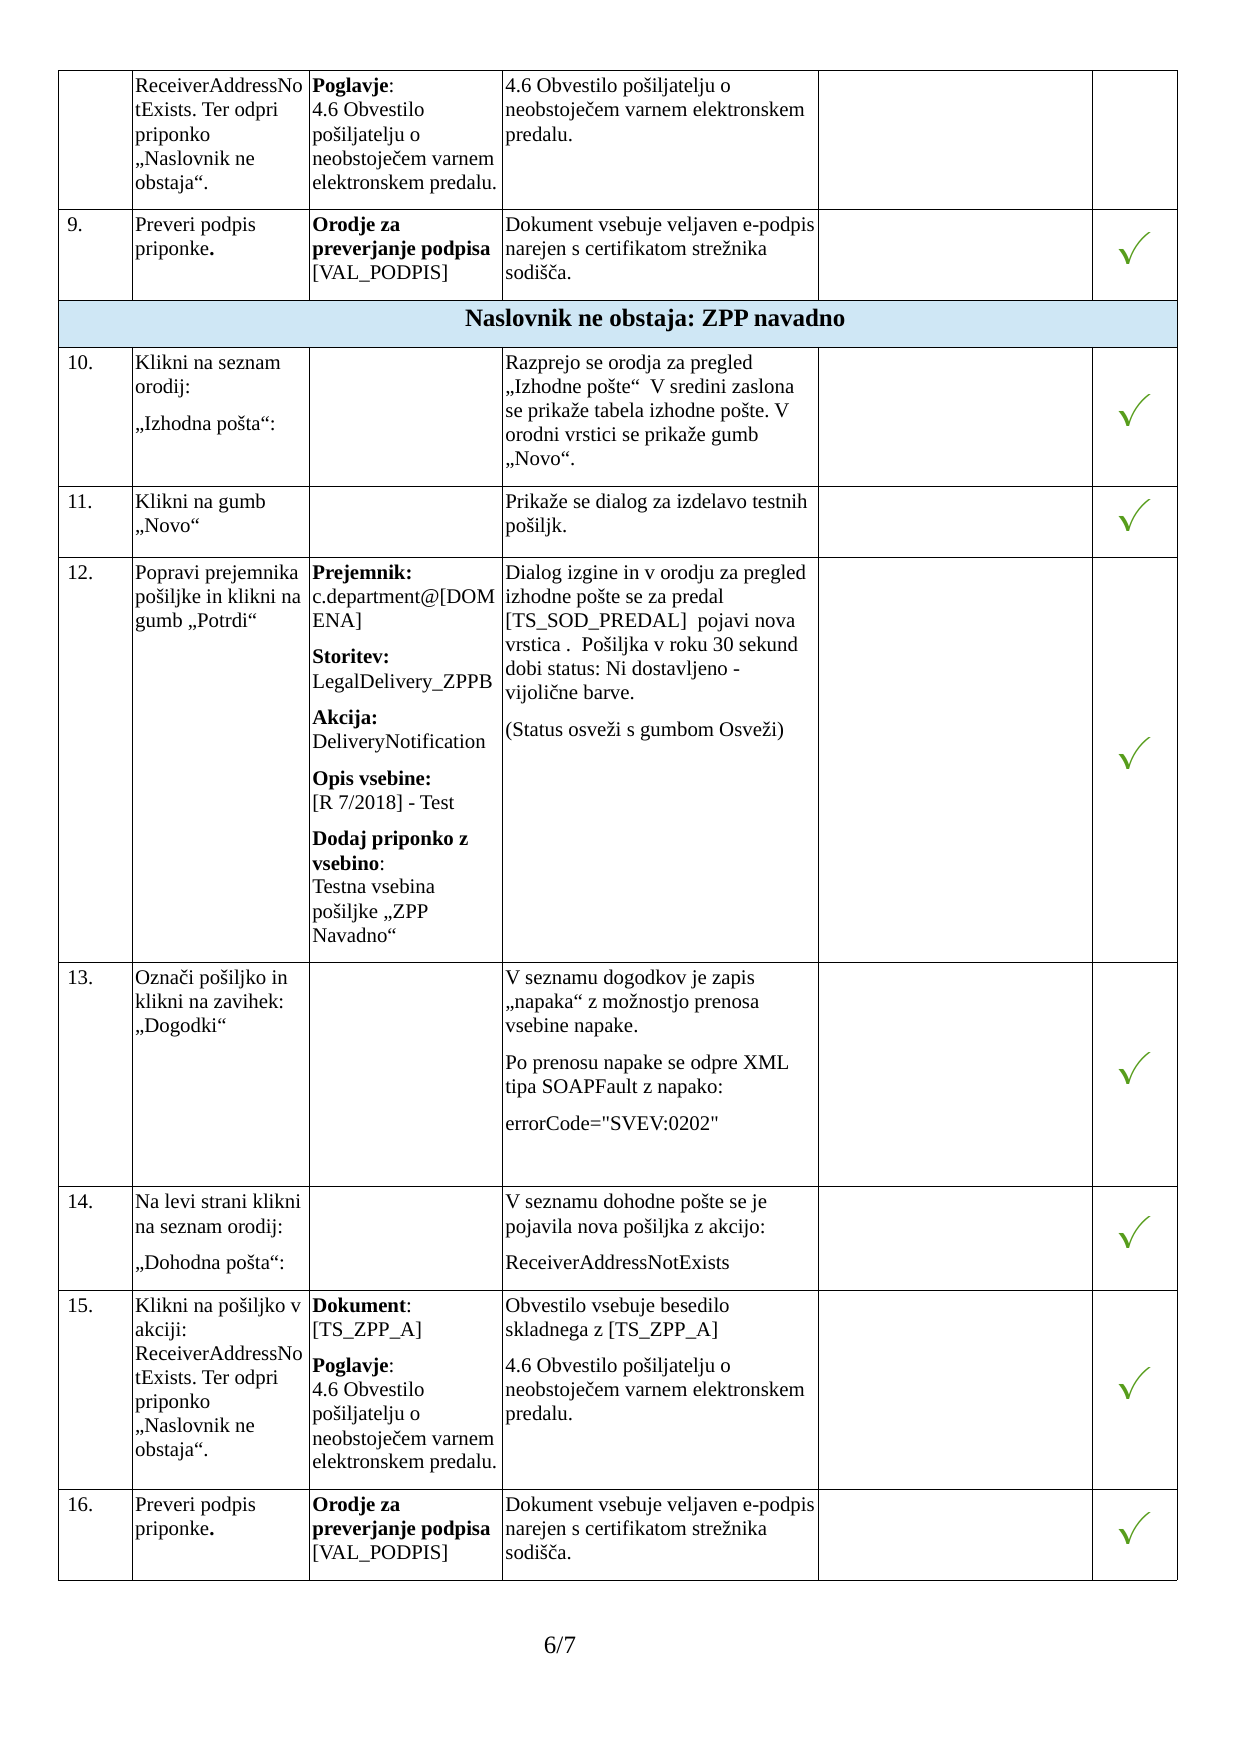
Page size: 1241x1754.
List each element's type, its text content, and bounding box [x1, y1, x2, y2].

table_cell Popravi prejemnika pošiljke in klikni na gumb „Potrdi“ [133, 558, 309, 962]
table_cell [819, 1490, 1092, 1579]
table_cell Klikni na gumb „Novo“ [133, 487, 309, 557]
table_cell V seznamu dogodkov je zapis „napaka“ z možnostjo prenosa vsebine napake. Po prenosu napake se odpre XML tipa SOAPFault z napako: errorCode="SVEV:0202" [503, 963, 818, 1186]
table_cell [819, 348, 1092, 486]
table_cell Orodje za preverjanje podpisa [VAL_PODPIS] [310, 1490, 502, 1579]
table_cell [819, 210, 1092, 300]
table_cell Naslovnik ne obstaja: ZPP navadno [59, 301, 1177, 347]
table_cell [59, 210, 132, 300]
table_cell Prejemnik: c.department@[DOMENA] Storitev: LegalDelivery_ZPPB Akcija: DeliveryNotification Opis vsebine: [R 7/2018] - Test Dodaj priponko z vsebino: Testna vsebina pošiljke „ZPP Navadno“ [310, 558, 502, 962]
table_cell Na levi strani klikni na seznam orodij: „Dohodna pošta“: [133, 1187, 309, 1289]
table_cell Preveri podpis priponke. [133, 210, 309, 300]
table_cell Obvestilo vsebuje besedilo skladnega z [TS_ZPP_A] 4.6 Obvestilo pošiljatelju o neobstoječem varnem elektronskem predalu. [503, 1291, 818, 1489]
table_cell [310, 1187, 502, 1289]
table_cell V seznamu dohodne pošte se je pojavila nova pošiljka z akcijo: ReceiverAddressNotExists [503, 1187, 818, 1289]
table_cell Poglavje: 4.6 Obvestilo pošiljatelju o neobstoječem varnem elektronskem predalu. [310, 71, 502, 209]
table_cell Dokument: [TS_ZPP_A] Poglavje: 4.6 Obvestilo pošiljatelju o neobstoječem varnem elektronskem predalu. [310, 1291, 502, 1489]
table_cell ✓ [1093, 963, 1177, 1186]
table_cell [310, 963, 502, 1186]
table_cell Preveri podpis priponke. [133, 1490, 309, 1579]
table_cell ✓ [1093, 210, 1177, 300]
table_cell [819, 1291, 1092, 1489]
table_cell Klikni na pošiljko v akciji: ReceiverAddressNotExists. Ter odpri priponko „Naslovnik ne obstaja“. [133, 1291, 309, 1489]
table_cell Označi pošiljko in klikni na zavihek: „Dogodki“ [133, 963, 309, 1186]
table_cell Orodje za preverjanje podpisa [VAL_PODPIS] [310, 210, 502, 300]
table_cell ✓ [1093, 1490, 1177, 1579]
table_cell ✓ [1093, 1291, 1177, 1489]
table_cell [1093, 71, 1177, 209]
table_cell ✓ [1093, 558, 1177, 962]
table_cell [59, 963, 132, 1186]
table_cell ✓ [1093, 348, 1177, 486]
table_cell [59, 1291, 132, 1489]
table_cell [819, 487, 1092, 557]
table_cell [819, 71, 1092, 209]
table_cell Klikni na seznam orodij: „Izhodna pošta“: [133, 348, 309, 486]
table_cell Razprejo se orodja za pregled „Izhodne pošte“ V sredini zaslona se prikaže tabela izhodne pošte. V orodni vrstici se prikaže gumb „Novo“. [503, 348, 818, 486]
table_cell [310, 348, 502, 486]
table_cell [819, 558, 1092, 962]
table_cell [59, 487, 132, 557]
table_cell ReceiverAddressNotExists. Ter odpri priponko „Naslovnik ne obstaja“. [133, 71, 309, 209]
table_cell [59, 1187, 132, 1289]
table_cell [59, 348, 132, 486]
table_cell ✓ [1093, 1187, 1177, 1289]
table_cell Prikaže se dialog za izdelavo testnih pošiljk. [503, 487, 818, 557]
table_cell [59, 558, 132, 962]
table_cell 4.6 Obvestilo pošiljatelju o neobstoječem varnem elektronskem predalu. [503, 71, 818, 209]
table_cell Dialog izgine in v orodju za pregled izhodne pošte se za predal [TS_SOD_PREDAL] pojavi nova vrstica . Pošiljka v roku 30 sekund dobi status: Ni dostavljeno - vijolične barve. (Status osveži s gumbom Osveži) [503, 558, 818, 962]
table_cell Dokument vsebuje veljaven e-podpis narejen s certifikatom strežnika sodišča. [503, 1490, 818, 1579]
table_cell [310, 487, 502, 557]
table_cell [819, 963, 1092, 1186]
table_cell [59, 71, 132, 209]
table_cell [59, 1490, 132, 1579]
table_cell ✓ [1093, 487, 1177, 557]
table_cell Dokument vsebuje veljaven e-podpis narejen s certifikatom strežnika sodišča. [503, 210, 818, 300]
table_cell [819, 1187, 1092, 1289]
